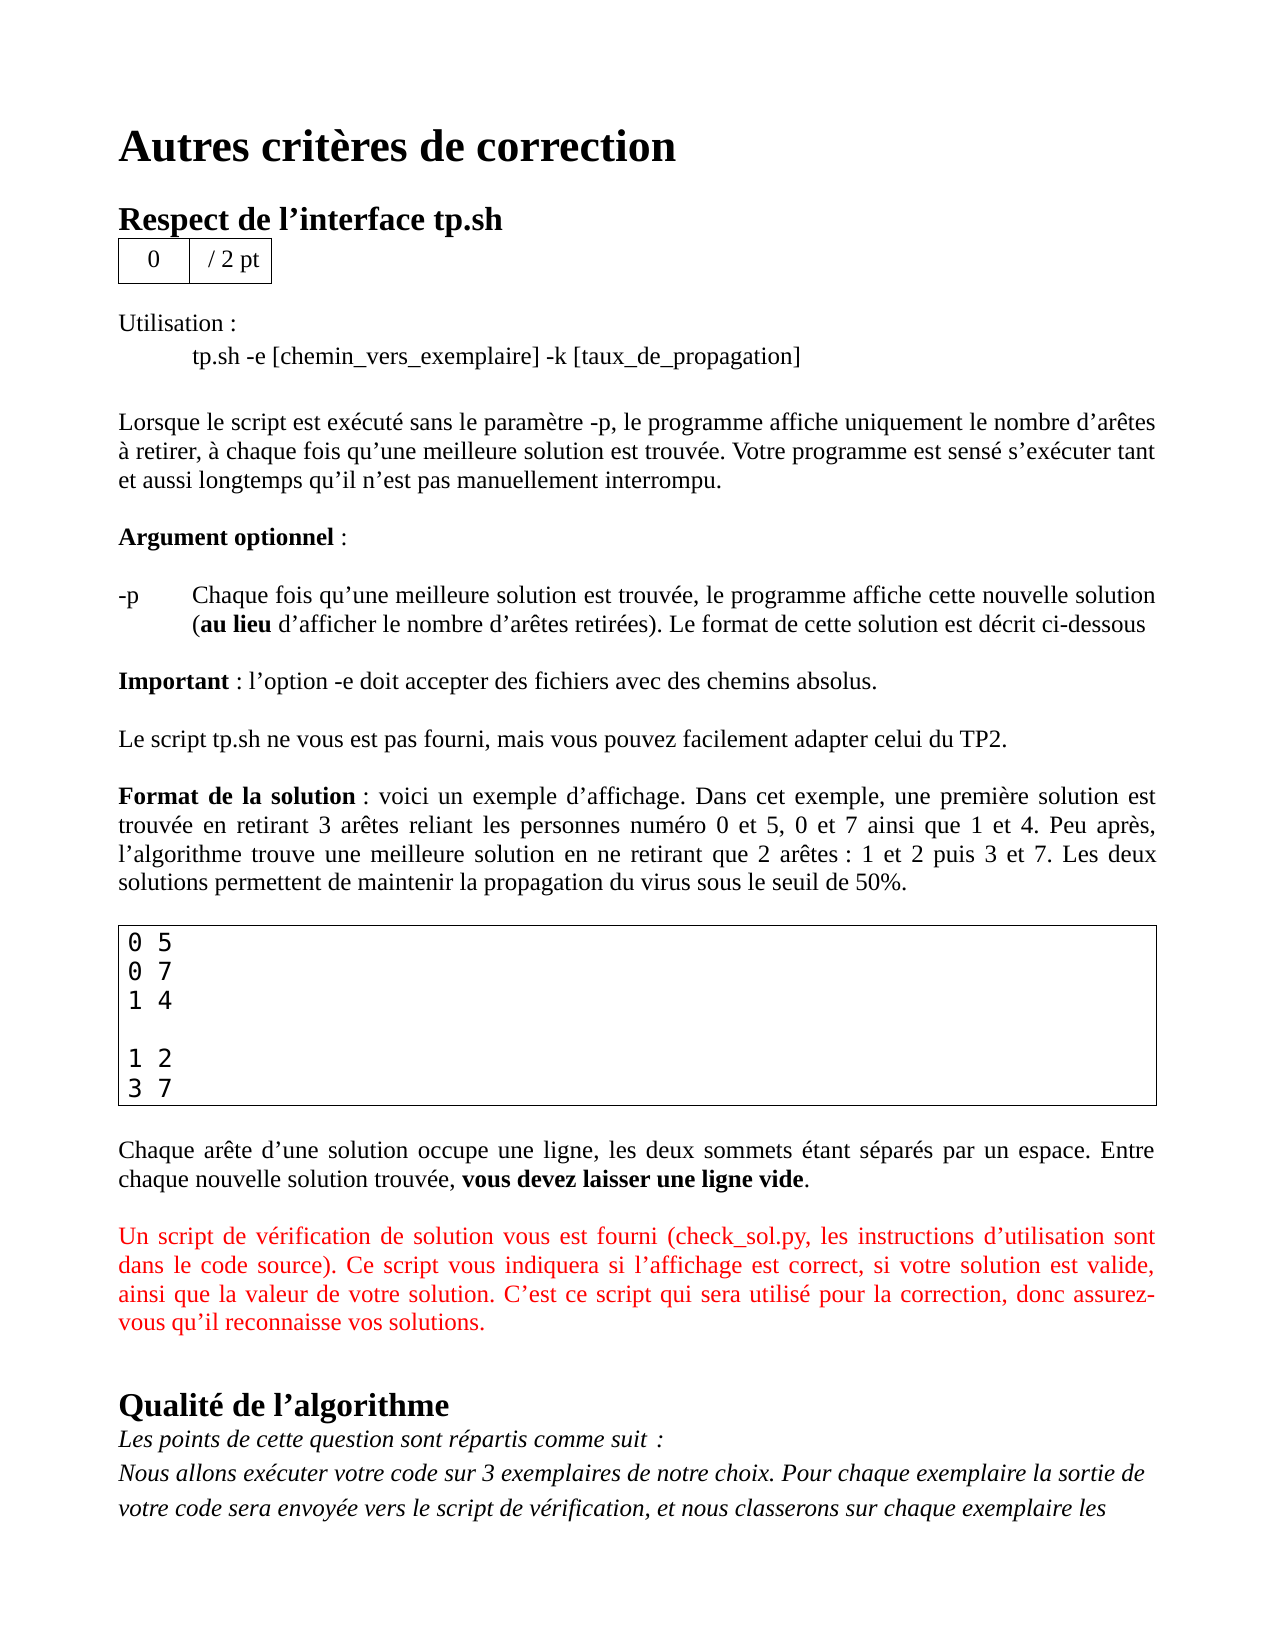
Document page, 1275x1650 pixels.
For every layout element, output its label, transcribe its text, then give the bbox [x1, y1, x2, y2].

text Utilisation : [118, 308, 1157, 337]
text Argument optionnel : [118, 522, 1157, 551]
subtitle Qualité de l’algorithme [118, 1386, 1157, 1424]
text 3 7 [119, 1071, 1156, 1105]
subtitle Autres critères de correction [118, 118, 1157, 171]
text 1 2 [119, 1042, 1156, 1071]
text 0 5 [119, 926, 1156, 954]
table_header 0 [119, 239, 189, 283]
text 0 7 [119, 954, 1156, 983]
text Format de la solution : voici un exemple d’affichage. Dans cet exemple, une première solution est trouvée en retirant 3 arêtes reliant les personnes numéro 0 et 5, 0 et 7 ainsi que 1 et 4. Peu après, l’algorithme trouve une meilleure solution en ne retirant que 2 arêtes : 1 et 2 puis 3 et 7. Les deux solutions permettent de maintenir la propagation du virus sous le seuil de 50%. [118, 781, 1157, 896]
text Chaque arête d’une solution occupe une ligne, les deux sommets étant séparés par un espace. Entre chaque nouvelle solution trouvée, vous devez laisser une ligne vide. [118, 1135, 1157, 1192]
text Important : l’option -e doit accepter des fichiers avec des chemins absolus. [118, 666, 1157, 695]
text 1 4 [119, 983, 1156, 1016]
text -p Chaque fois qu’une meilleure solution est trouvée, le programme affiche cette nouvelle solution (au lieu d’afficher le nombre d’arêtes retirées). Le format de cette solution est décrit ci-dessous [118, 580, 1157, 637]
text tp.sh -e [chemin_vers_exemplaire] -k [taux_de_propagation] [118, 341, 1157, 370]
text Le script tp.sh ne vous est pas fourni, mais vous pouvez facilement adapter celui du TP2. [118, 724, 1157, 752]
subtitle Respect de l’interface tp.sh [118, 199, 1157, 238]
table_header / 2 pt [190, 239, 271, 283]
text Un script de vérification de solution vous est fourni (check_sol.py, les instructions d’utilisation sont dans le code source). Ce script vous indiquera si l’affichage est correct, si votre solution est valide, ainsi que la valeur de votre solution. C’est ce script qui sera utilisé pour la correction, donc assurez-vous qu’il reconnaisse vos solutions. [118, 1221, 1157, 1336]
text Lorsque le script est exécuté sans le paramètre -p, le programme affiche uniquement le nombre d’arêtes à retirer, à chaque fois qu’une meilleure solution est trouvée. Votre programme est sensé s’exécuter tant et aussi longtemps qu’il n’est pas manuellement interrompu. [118, 407, 1157, 494]
text Les points de cette question sont répartis comme suit : Nous allons exécuter votre code sur 3 exemplaires de notre choix. Pour chaque exemplaire la sortie de votre code sera envoyée vers le script de vérification, et nous classerons sur chaque exemplaire les [118, 1424, 1157, 1522]
